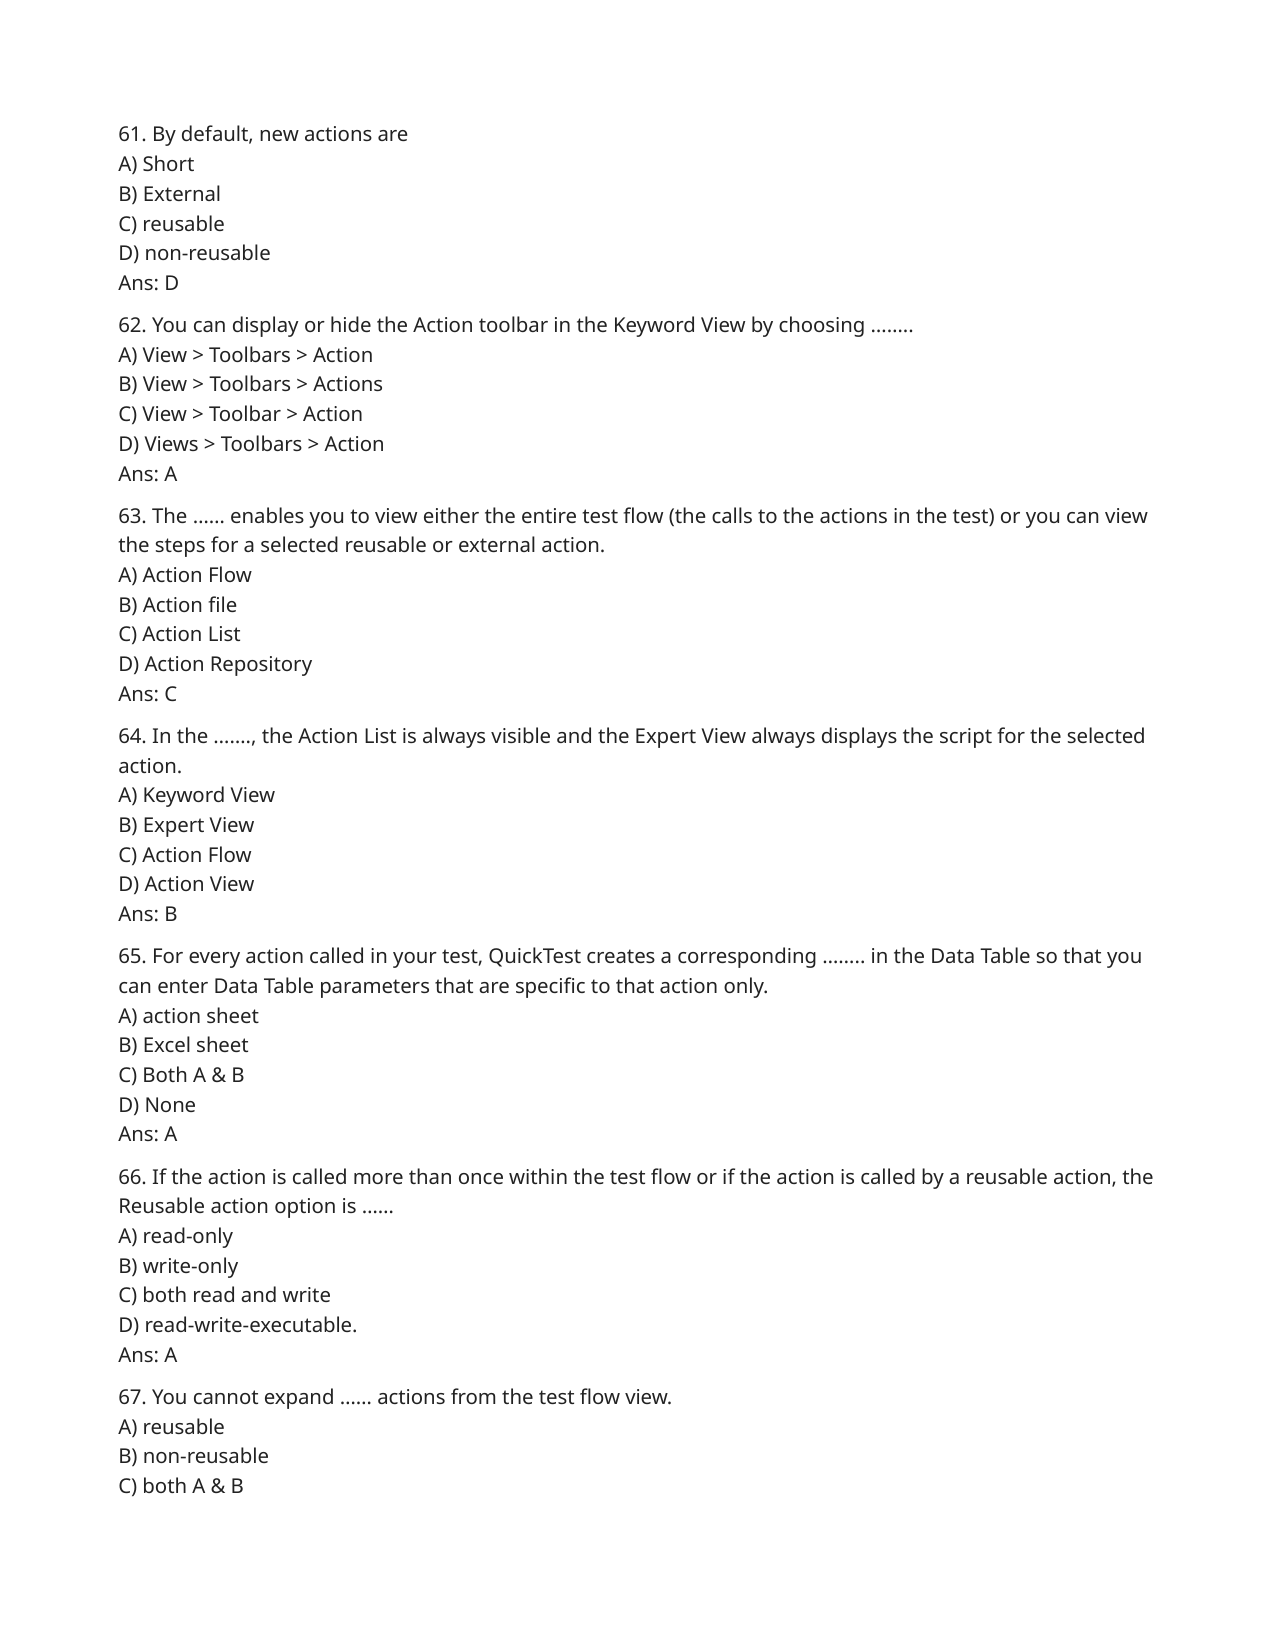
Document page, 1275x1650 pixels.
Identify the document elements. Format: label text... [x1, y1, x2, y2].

text 66. If the action is called more than once within the test flow or if the action is called by a reusable action, the Reusable action option is …… A) read-only B) write-only C) both read and write D) read-write-executable. Ans: A [118, 1160, 1157, 1368]
text 61. By default, new actions are A) Short B) External C) reusable D) non-reusable Ans: D [118, 118, 1157, 296]
text 63. The …… enables you to view either the entire test flow (the calls to the actions in the test) or you can view the steps for a selected reusable or external action. A) Action Flow B) Action file C) Action List D) Action Repository Ans: C [118, 499, 1157, 707]
text 67. You cannot expand …… actions from the test flow view. A) reusable B) non-reusable C) both A & B [118, 1381, 1157, 1499]
text 65. For every action called in your test, QuickTest creates a corresponding …….. in the Data Table so that you can enter Data Table parameters that are specific to that action only. A) action sheet B) Excel sheet C) Both A & B D) None Ans: A [118, 940, 1157, 1148]
text 64. In the ……., the Action List is always visible and the Expert View always displays the script for the selected action. A) Keyword View B) Expert View C) Action Flow D) Action View Ans: B [118, 720, 1157, 927]
text 62. You can display or hide the Action toolbar in the Keyword View by choosing …….. A) View > Toolbars > Action B) View > Toolbars > Actions C) View > Toolbar > Action D) Views > Toolbars > Action Ans: A [118, 309, 1157, 487]
